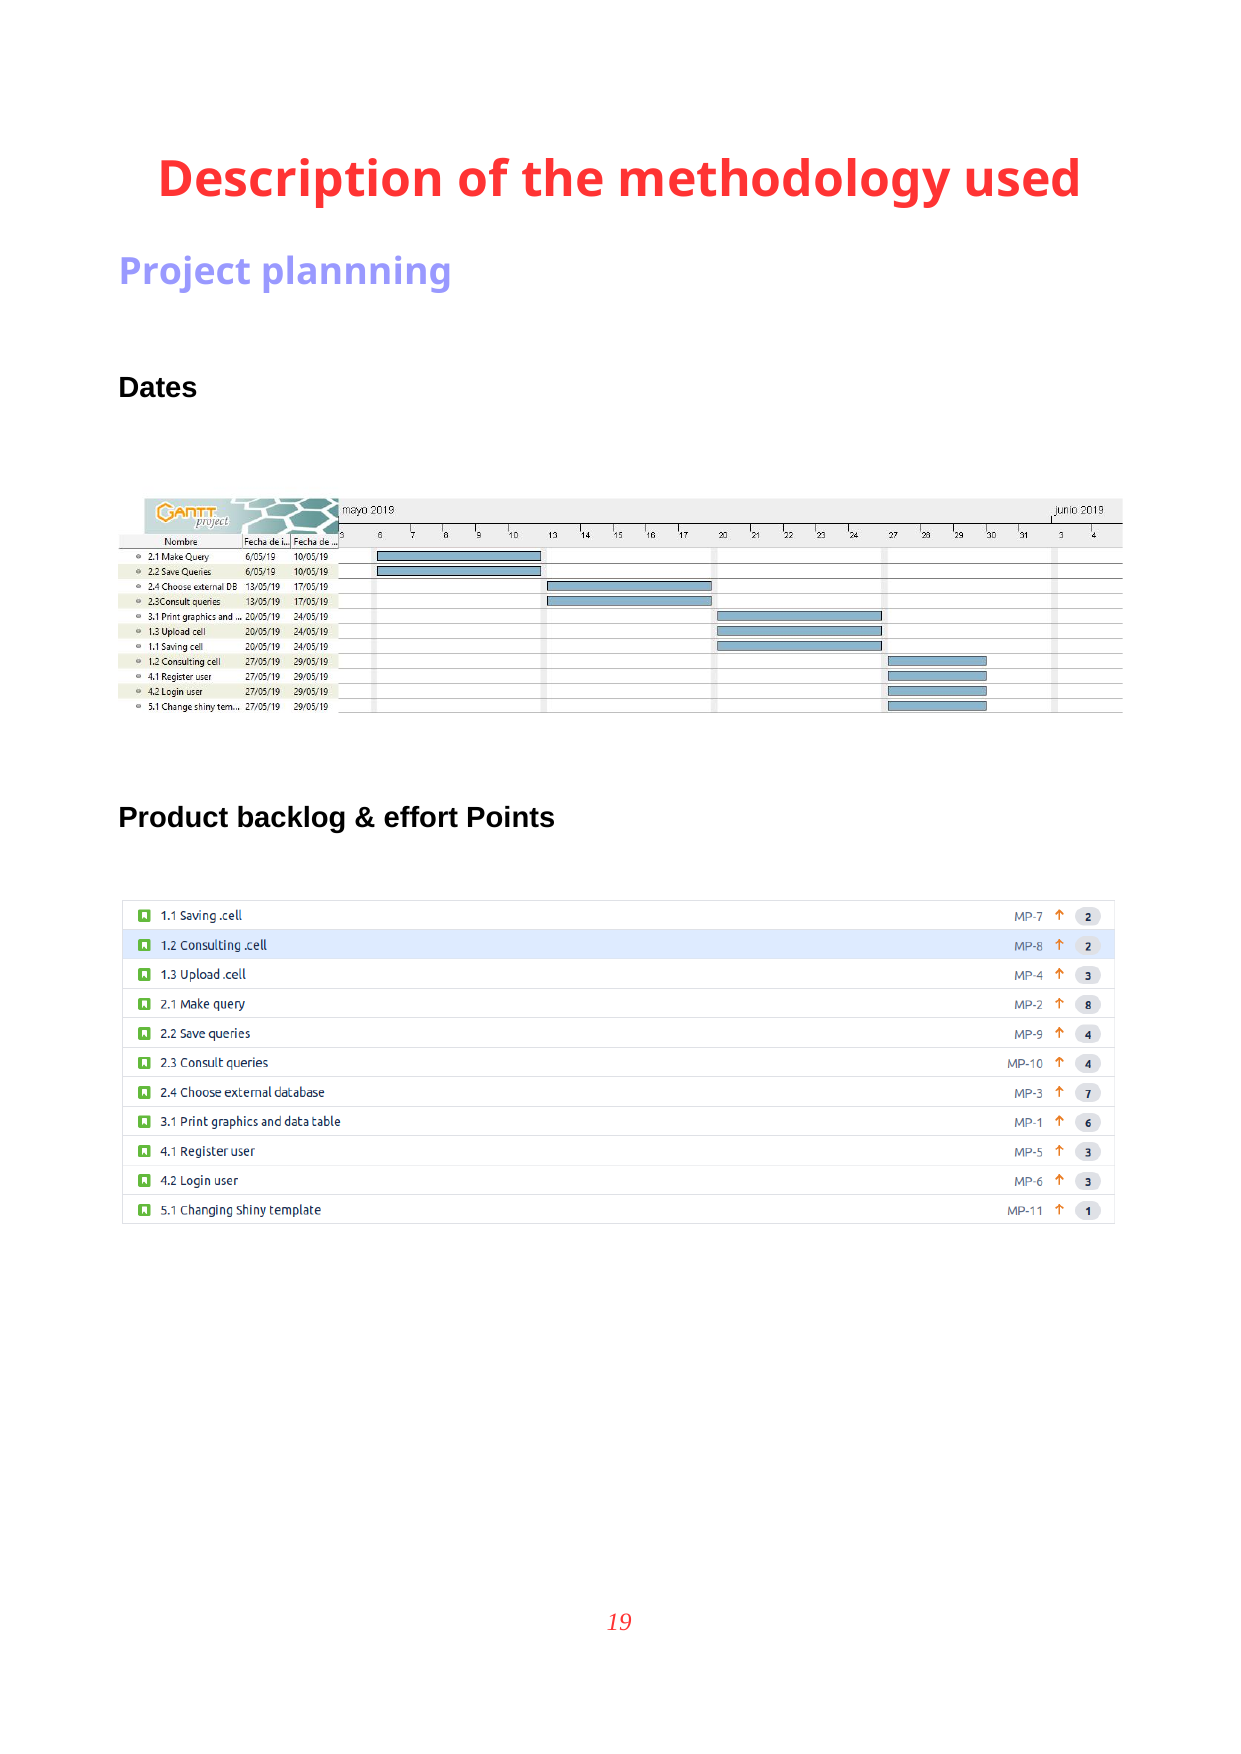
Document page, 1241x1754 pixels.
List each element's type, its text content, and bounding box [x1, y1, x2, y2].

picture [118, 893, 1123, 1231]
subtitle Description of the methodology used [118, 143, 1122, 211]
picture [118, 464, 1123, 713]
subtitle Product backlog & effort Points [118, 799, 1122, 833]
subtitle Project plannning [118, 244, 1122, 295]
subtitle Dates [118, 370, 1122, 404]
